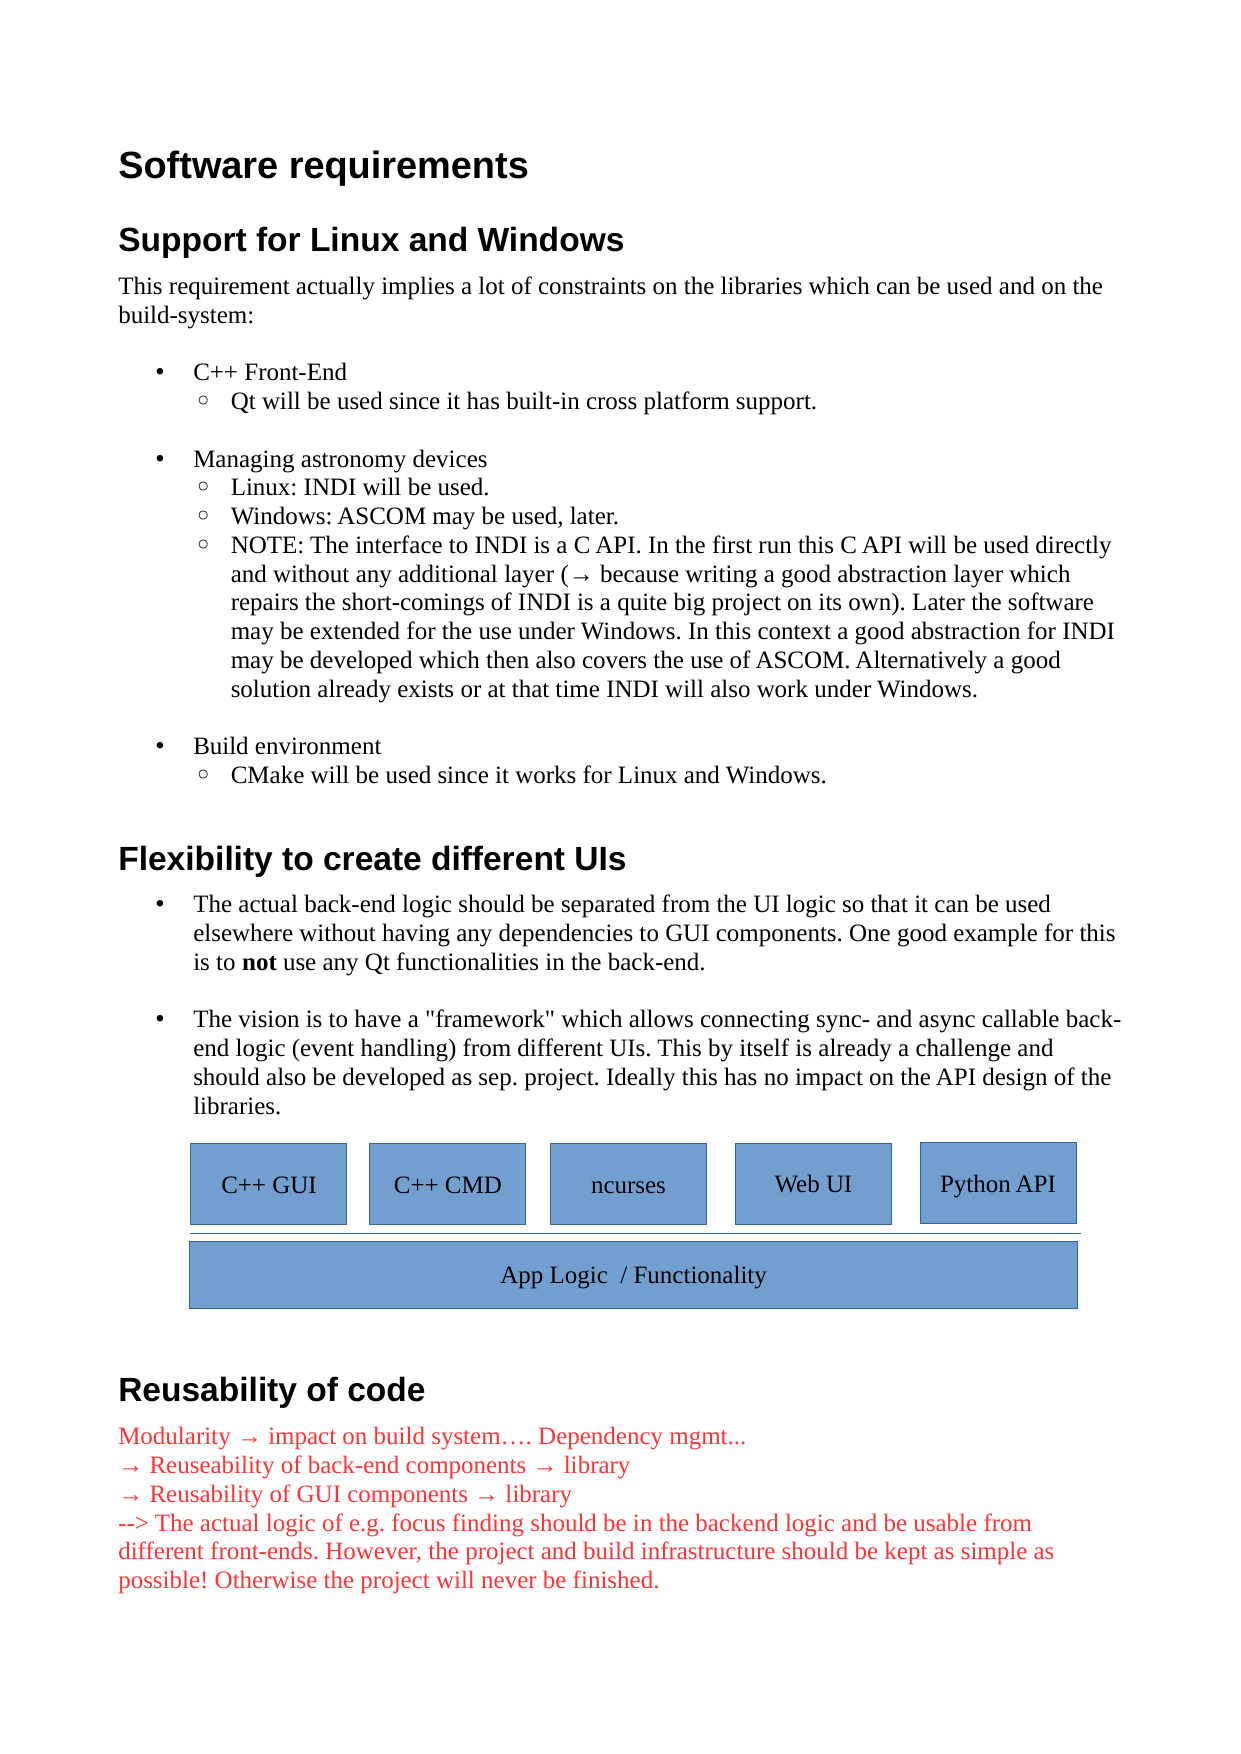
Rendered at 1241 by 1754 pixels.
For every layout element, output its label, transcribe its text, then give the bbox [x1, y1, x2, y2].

list NOTE: The interface to INDI is a C API. In the first run this C API will be used directly and without any additional layer (→ because writing a good abstraction layer which repairs the short-comings of INDI is a quite big project on its own). Later the software may be extended for the use under Windows. In this context a good abstraction for INDI may be developed which then also covers the use of ASCOM. Alternatively a good solution already exists or at that time INDI will also work under Windows. [193, 530, 1122, 702]
subtitle Flexibility to create different UIs [118, 838, 1122, 877]
list Qt will be used since it has built-in cross platform support. [193, 386, 1122, 415]
text --> The actual logic of e.g. focus finding should be in the backend logic and be usable from different front-ends. However, the project and build infrastructure should be kept as simple as possible! Otherwise the project will never be finished. [118, 1508, 1122, 1594]
list CMake will be used since it works for Linux and Windows. [193, 760, 1122, 789]
text This requirement actually implies a lot of constraints on the libraries which can be used and on the build-system: [118, 271, 1122, 329]
subtitle Support for Linux and Windows [118, 220, 1122, 259]
text Modularity → impact on build system…. Dependency mgmt... [118, 1421, 1122, 1450]
subtitle Reusability of code [118, 1370, 1122, 1409]
list The vision is to have a "framework" which allows connecting sync- and async callable back-end logic (event handling) from different UIs. This by itself is already a challenge and should also be developed as sep. project. Ideally this has no impact on the API design of the libraries. [156, 1004, 1122, 1119]
subtitle Software requirements [118, 143, 1122, 187]
list Windows: ASCOM may be used, later. [193, 501, 1122, 530]
list The actual back-end logic should be separated from the UI logic so that it can be used elsewhere without having any dependencies to GUI components. One good example for this is to not use any Qt functionalities in the back-end. [156, 889, 1122, 976]
list Build environment [156, 731, 1122, 760]
list C++ Front-End [156, 357, 1122, 386]
list Managing astronomy devices [156, 444, 1122, 472]
list Linux: INDI will be used. [193, 472, 1122, 501]
text → Reusability of GUI components → library [118, 1479, 1122, 1508]
text → Reuseability of back-end components → library [118, 1450, 1122, 1479]
